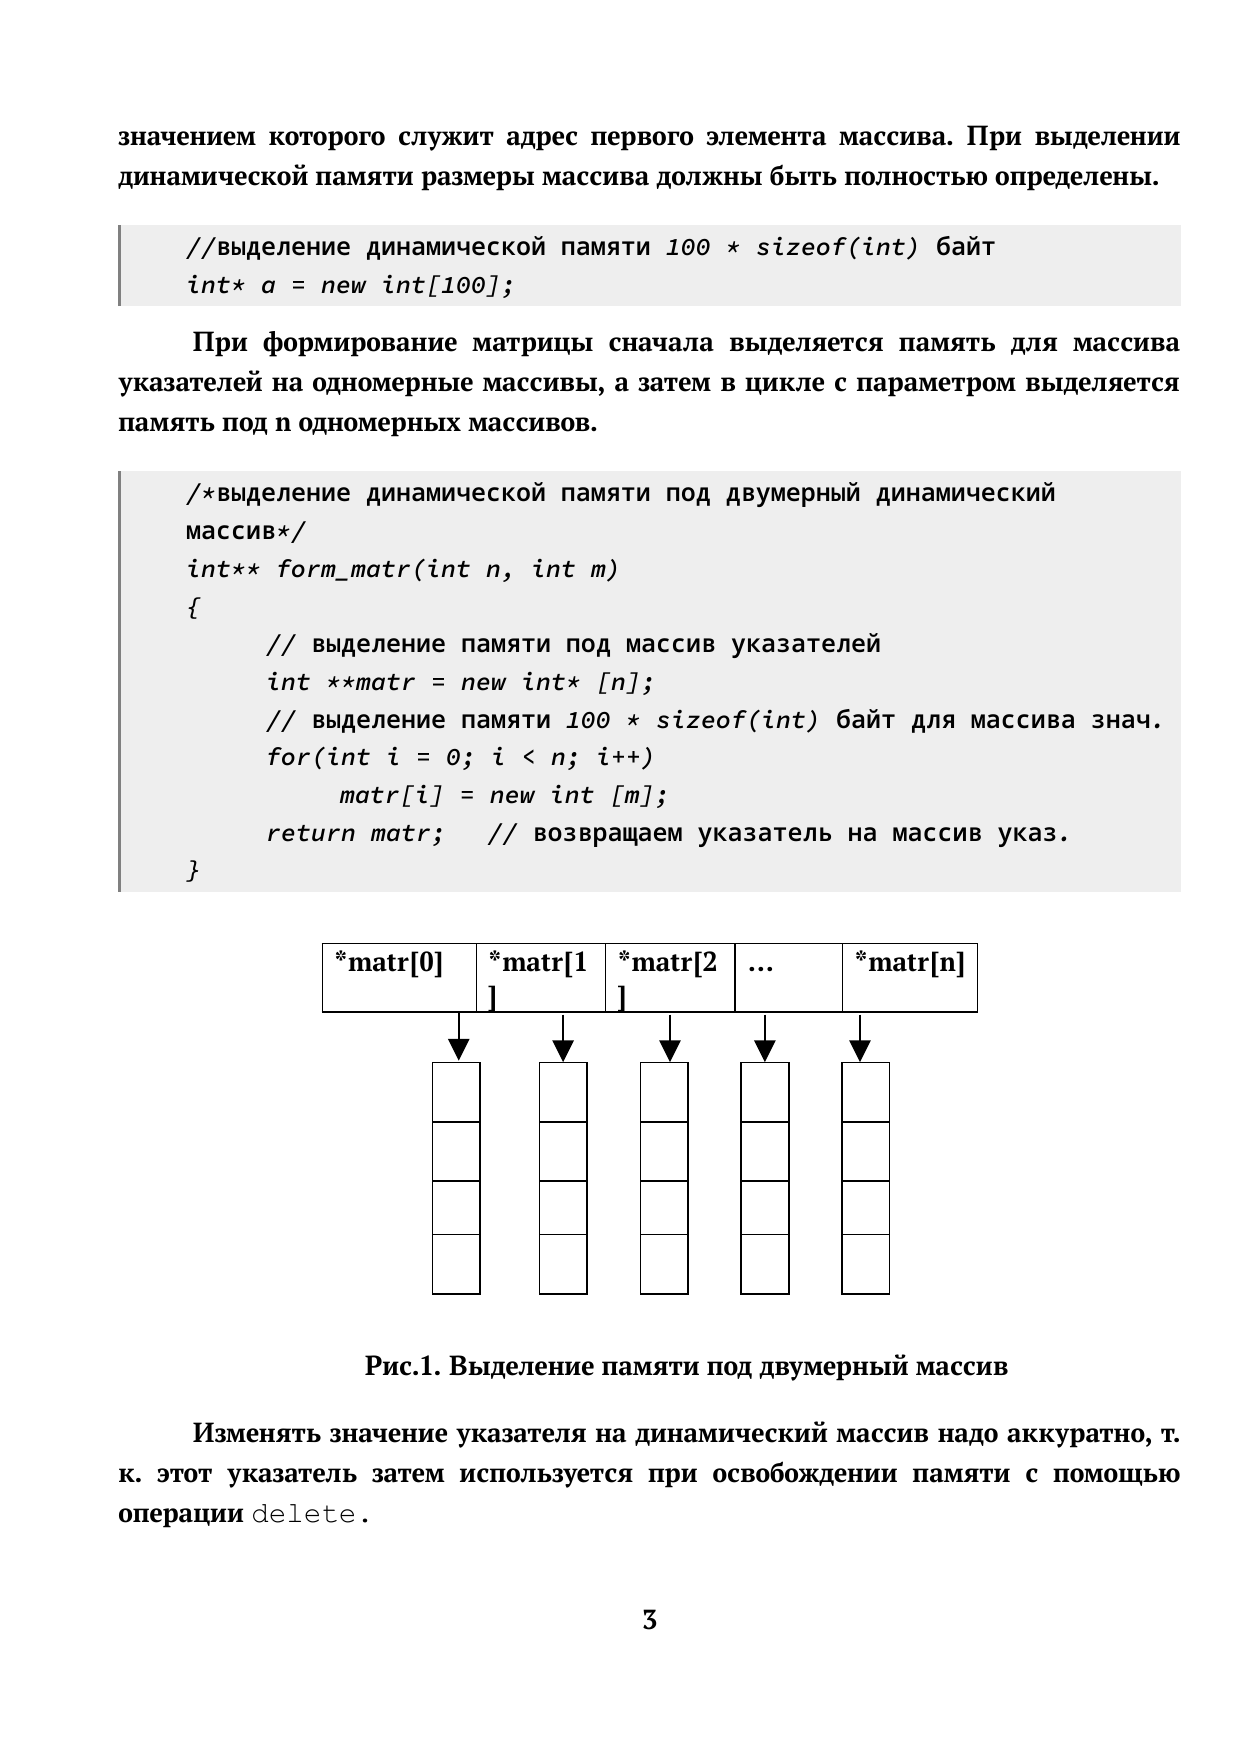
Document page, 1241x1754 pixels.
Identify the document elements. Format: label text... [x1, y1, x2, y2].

text /*выделение динамической памяти под двумерный динамический массив*/ [121, 471, 1181, 546]
text matr[i] = new int [m]; [121, 773, 1181, 810]
text Изменять значение указателя на динамический массив надо аккуратно, т. к. этот указатель затем используется при освобождении памяти с помощью операции delete. [118, 1415, 1181, 1531]
table_header … [736, 944, 842, 1011]
text for(int i = 0; i < n; i++) [121, 735, 1181, 773]
text // выделение памяти под массив указателей [121, 622, 1181, 659]
text //выделение динамической памяти 100 * sizeof(int) байт [121, 225, 1181, 262]
text значением которого служит адрес первого элемента массива. При выделении динамической памяти размеры массива должны быть полностью определены. [118, 118, 1181, 192]
text return matr; // возвращаем указатель на массив указ. [121, 811, 1181, 848]
text Рис.1. Выделение памяти под двумерный массив [118, 1348, 1181, 1381]
text int** form_matr(int n, int m) [121, 547, 1181, 584]
text // выделение памяти 100 * sizeof(int) байт для массива знач. [121, 698, 1181, 735]
text int* a = new int[100]; [121, 263, 1181, 306]
table_header *matr[2] [606, 944, 734, 1011]
table_header *matr[n] [843, 944, 977, 1011]
text int **matr = new int* [n]; [121, 660, 1181, 697]
table_header *matr[0] [323, 944, 476, 1011]
text При формирование матрицы сначала выделяется память для массива указателей на одномерные массивы, а затем в цикле с параметром выделяется память под n одномерных массивов. [118, 324, 1181, 438]
text { [121, 584, 1181, 622]
table_header *matr[1] [477, 944, 605, 1011]
text } [121, 848, 1181, 892]
